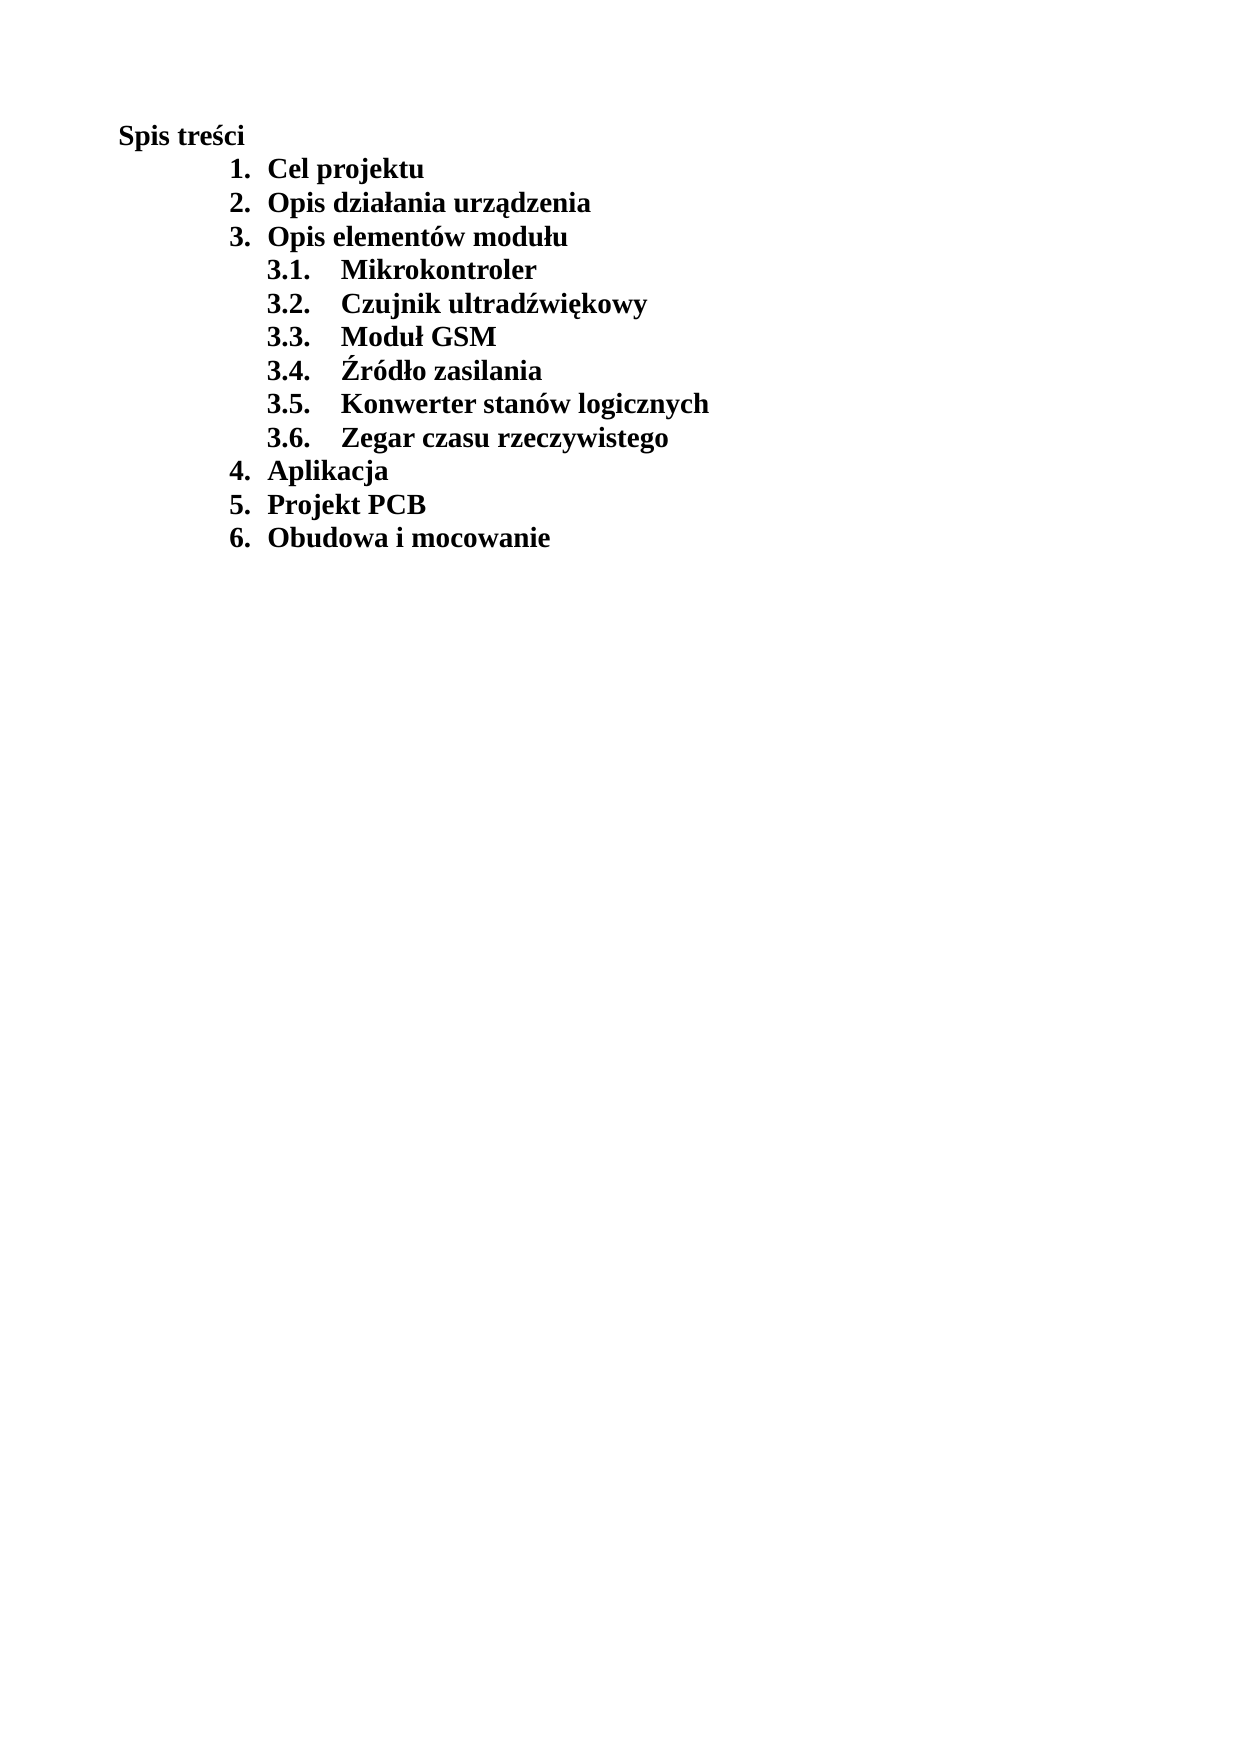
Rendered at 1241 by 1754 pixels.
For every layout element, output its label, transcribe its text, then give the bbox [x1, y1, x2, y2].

list Zegar czasu rzeczywistego [267, 420, 1122, 453]
text Spis treści [118, 118, 1122, 152]
list Cel projektu [229, 152, 1122, 185]
list Czujnik ultradźwiękowy [267, 286, 1122, 319]
list Moduł GSM [267, 319, 1122, 353]
list Źródło zasilania [267, 353, 1122, 386]
list Konwerter stanów logicznych [267, 386, 1122, 420]
list Opis elementów modułu [229, 219, 1122, 252]
list Opis działania urządzenia [229, 185, 1122, 219]
list Mikrokontroler [267, 252, 1122, 286]
list Aplikacja [229, 453, 1122, 487]
list Obudowa i mocowanie [229, 521, 1122, 554]
list Projekt PCB [229, 487, 1122, 521]
